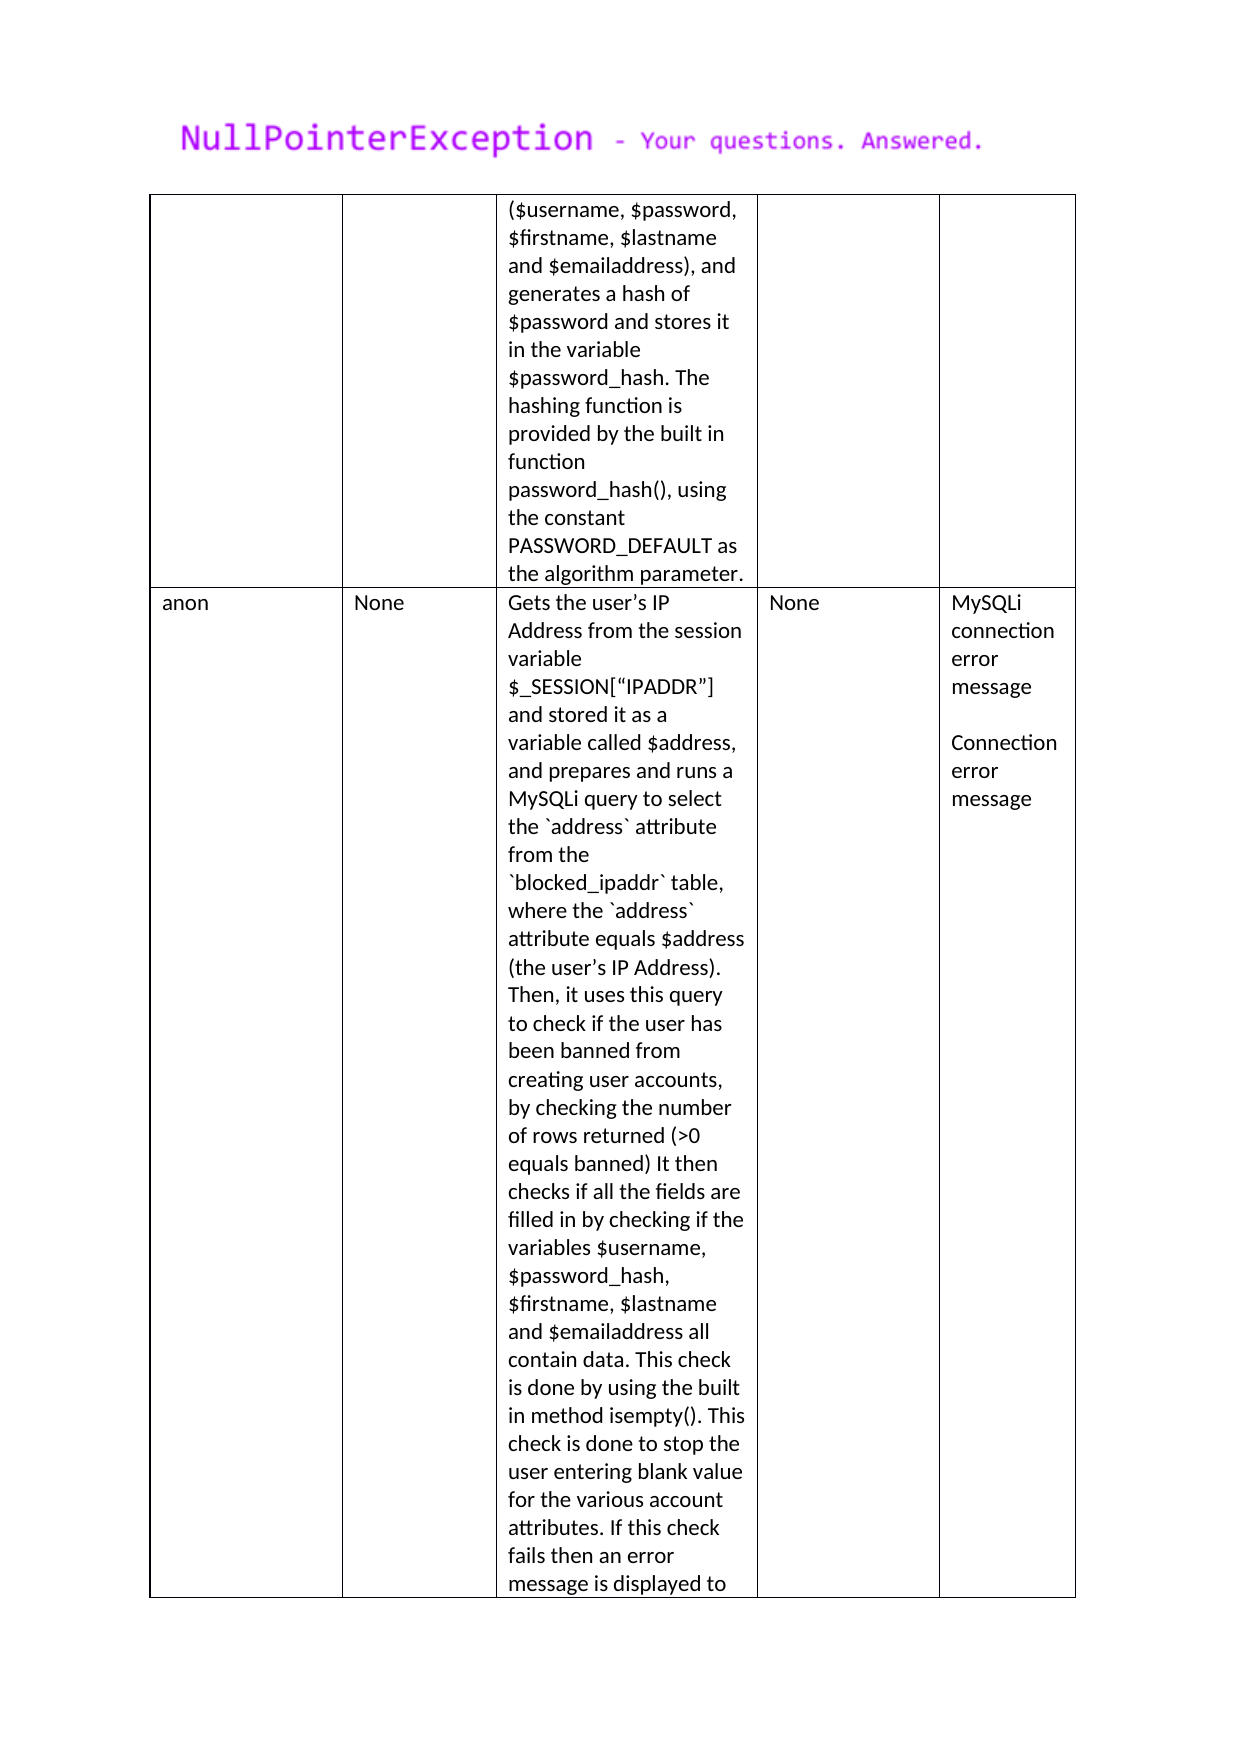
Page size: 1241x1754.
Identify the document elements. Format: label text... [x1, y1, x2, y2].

table_cell [343, 195, 496, 587]
picture [150, 73, 1091, 194]
table_cell None [343, 588, 496, 1597]
table_cell None [758, 588, 939, 1597]
table_cell [940, 195, 1075, 587]
table_cell [758, 195, 939, 587]
table_cell anon [151, 588, 342, 1597]
table_cell Gets the user’s IP Address from the session variable $_SESSION[“IPADDR”] and stored it as a variable called $address, and prepares and runs a MySQLi query to select the `address` attribute from the `blocked_ipaddr` table, where the `address` attribute equals $address (the user’s IP Address). Then, it uses this query to check if the user has been banned from creating user accounts, by checking the number of rows returned (>0 equals banned) It then checks if all the fields are filled in by checking if the variables $username, $password_hash, $firstname, $lastname and $emailaddress all contain data. This check is done by using the built in method isempty(). This check is done to stop the user entering blank value for the various account attributes. If this check fails then an error message is displayed to [497, 588, 757, 1597]
table_cell [151, 195, 342, 587]
table_cell ($username, $password, $firstname, $lastname and $emailaddress), and generates a hash of $password and stores it in the variable $password_hash. The hashing function is provided by the built in function password_hash(), using the constant PASSWORD_DEFAULT as the algorithm parameter. [497, 195, 757, 587]
table_cell MySQLi connection error message Connection error message [940, 588, 1075, 1597]
